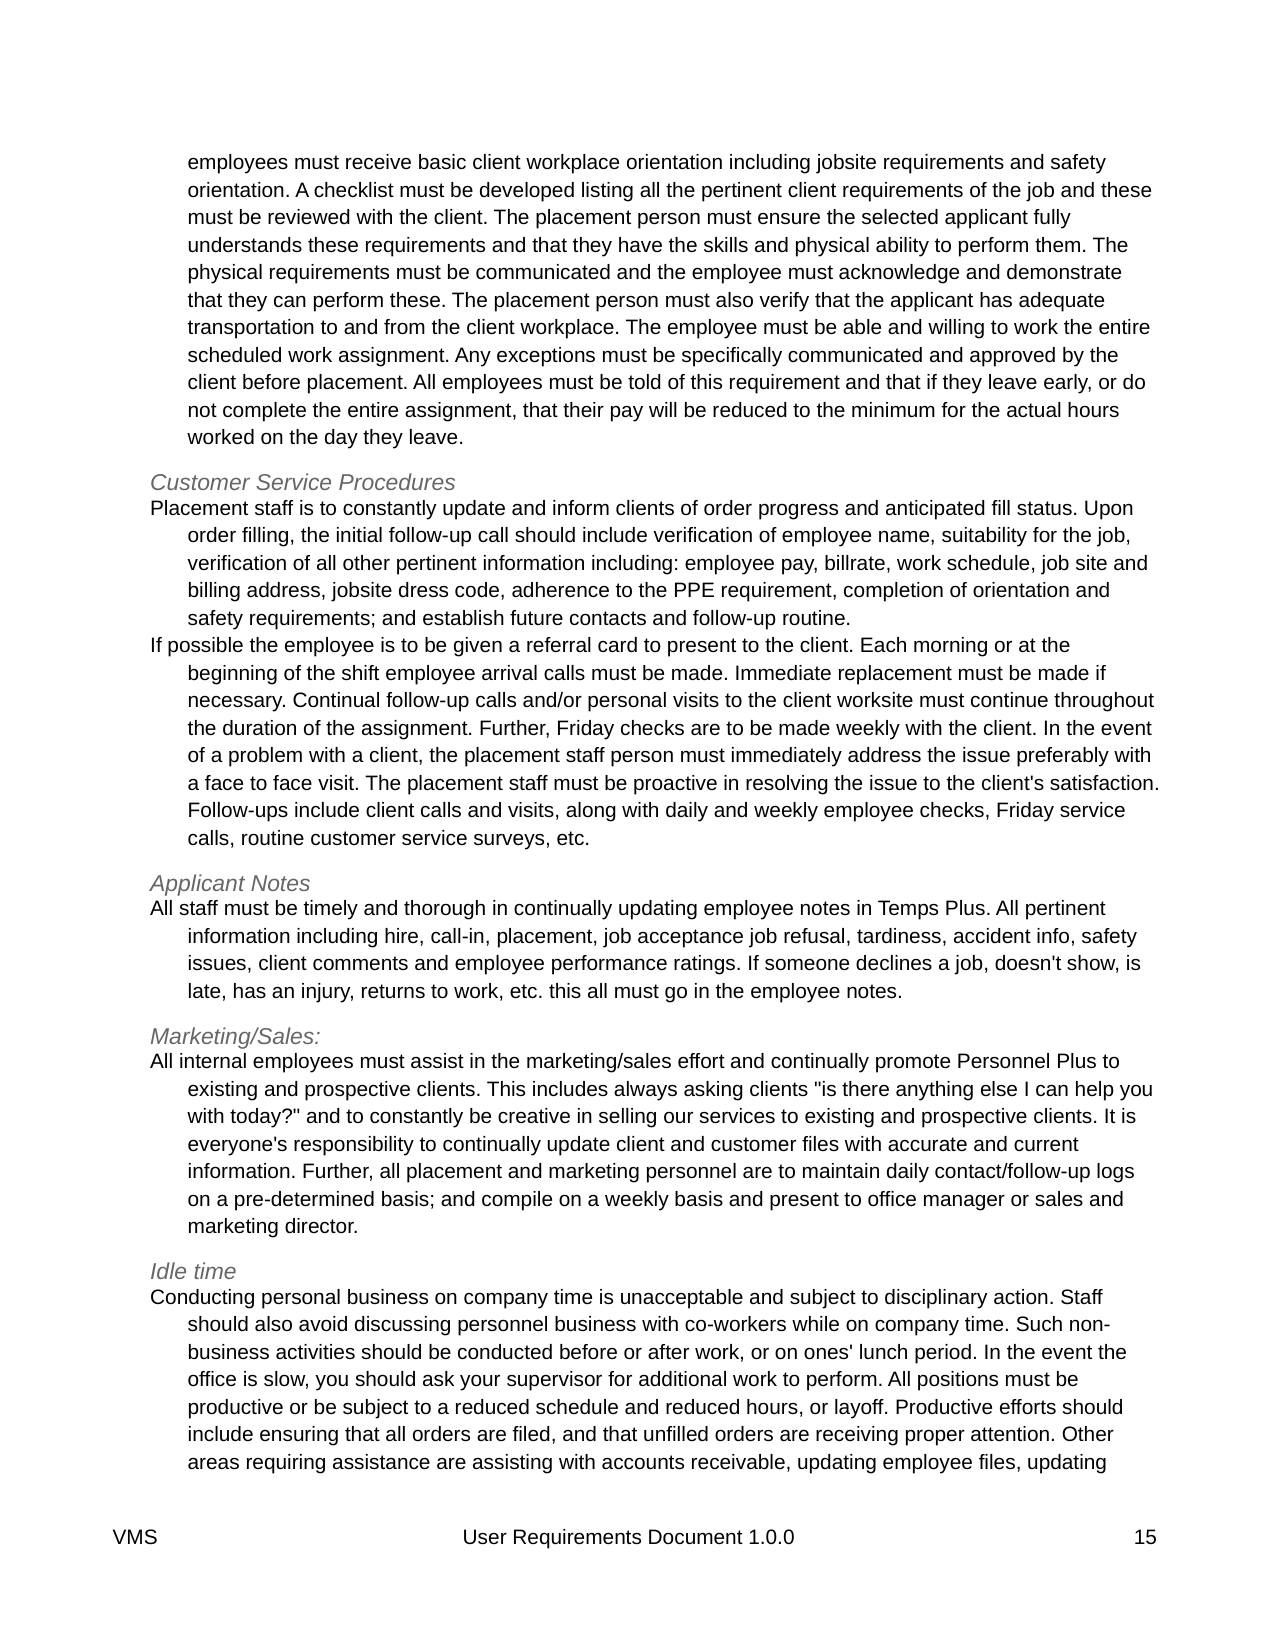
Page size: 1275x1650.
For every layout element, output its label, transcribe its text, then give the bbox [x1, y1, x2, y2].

subtitle Marketing/Sales: [150, 1023, 1162, 1049]
subtitle Customer Service Procedures [150, 469, 1162, 496]
text All staff must be timely and thorough in continually updating employee notes in Temps Plus. All pertinent information including hire, call-in, placement, job acceptance job refusal, tardiness, accident info, safety issues, client comments and employee performance ratings. If someone declines a job, doesn't show, is late, has an injury, returns to work, etc. this all must go in the employee notes. [150, 896, 1162, 1002]
subtitle Idle time [150, 1258, 1162, 1284]
text Conducting personal business on company time is unacceptable and subject to disciplinary action. Staff should also avoid discussing personnel business with co-workers while on company time. Such non-business activities should be conducted before or after work, or on ones' lunch period. In the event the office is slow, you should ask your supervisor for additional work to perform. All positions must be productive or be subject to a reduced schedule and reduced hours, or layoff. Productive efforts should include ensuring that all orders are filed, and that unfilled orders are receiving proper attention. Other areas requiring assistance are assisting with accounts receivable, updating employee files, updating [150, 1284, 1162, 1473]
text All internal employees must assist in the marketing/sales effort and continually promote Personnel Plus to existing and prospective clients. This includes always asking clients "is there anything else I can help you with today?" and to constantly be creative in selling our services to existing and prospective clients. It is everyone's responsibility to continually update client and customer files with accurate and current information. Further, all placement and marketing personnel are to maintain daily contact/follow-up logs on a pre-determined basis; and compile on a weekly basis and present to office manager or sales and marketing director. [150, 1049, 1162, 1238]
subtitle Applicant Notes [150, 870, 1162, 896]
text employees must receive basic client workplace orientation including jobsite requirements and safety orientation. A checklist must be developed listing all the pertinent client requirements of the job and these must be reviewed with the client. The placement person must ensure the selected applicant fully understands these requirements and that they have the skills and physical ability to perform them. The physical requirements must be communicated and the employee must acknowledge and demonstrate that they can perform these. The placement person must also verify that the applicant has adequate transportation to and from the client workplace. The employee must be able and willing to work the entire scheduled work assignment. Any exceptions must be specifically communicated and approved by the client before placement. All employees must be told of this requirement and that if they leave early, or do not complete the entire assignment, that their pay will be reduced to the minimum for the actual hours worked on the day they leave. [150, 150, 1162, 449]
text Placement staff is to constantly update and inform clients of order progress and anticipated fill status. Upon order filling, the initial follow-up call should include verification of employee name, suitability for the job, verification of all other pertinent information including: employee pay, billrate, work schedule, job site and billing address, jobsite dress code, adherence to the PPE requirement, completion of orientation and safety requirements; and establish future contacts and follow-up routine. [150, 496, 1162, 629]
text If possible the employee is to be given a referral card to present to the client. Each morning or at the beginning of the shift employee arrival calls must be made. Immediate replacement must be made if necessary. Continual follow-up calls and/or personal visits to the client worksite must continue throughout the duration of the assignment. Further, Friday checks are to be made weekly with the client. In the event of a problem with a client, the placement staff person must immediately address the issue preferably with a face to face visit. The placement staff must be proactive in resolving the issue to the client's satisfaction. Follow-ups include client calls and visits, along with daily and weekly employee checks, Friday service calls, routine customer service surveys, etc. [150, 633, 1162, 849]
